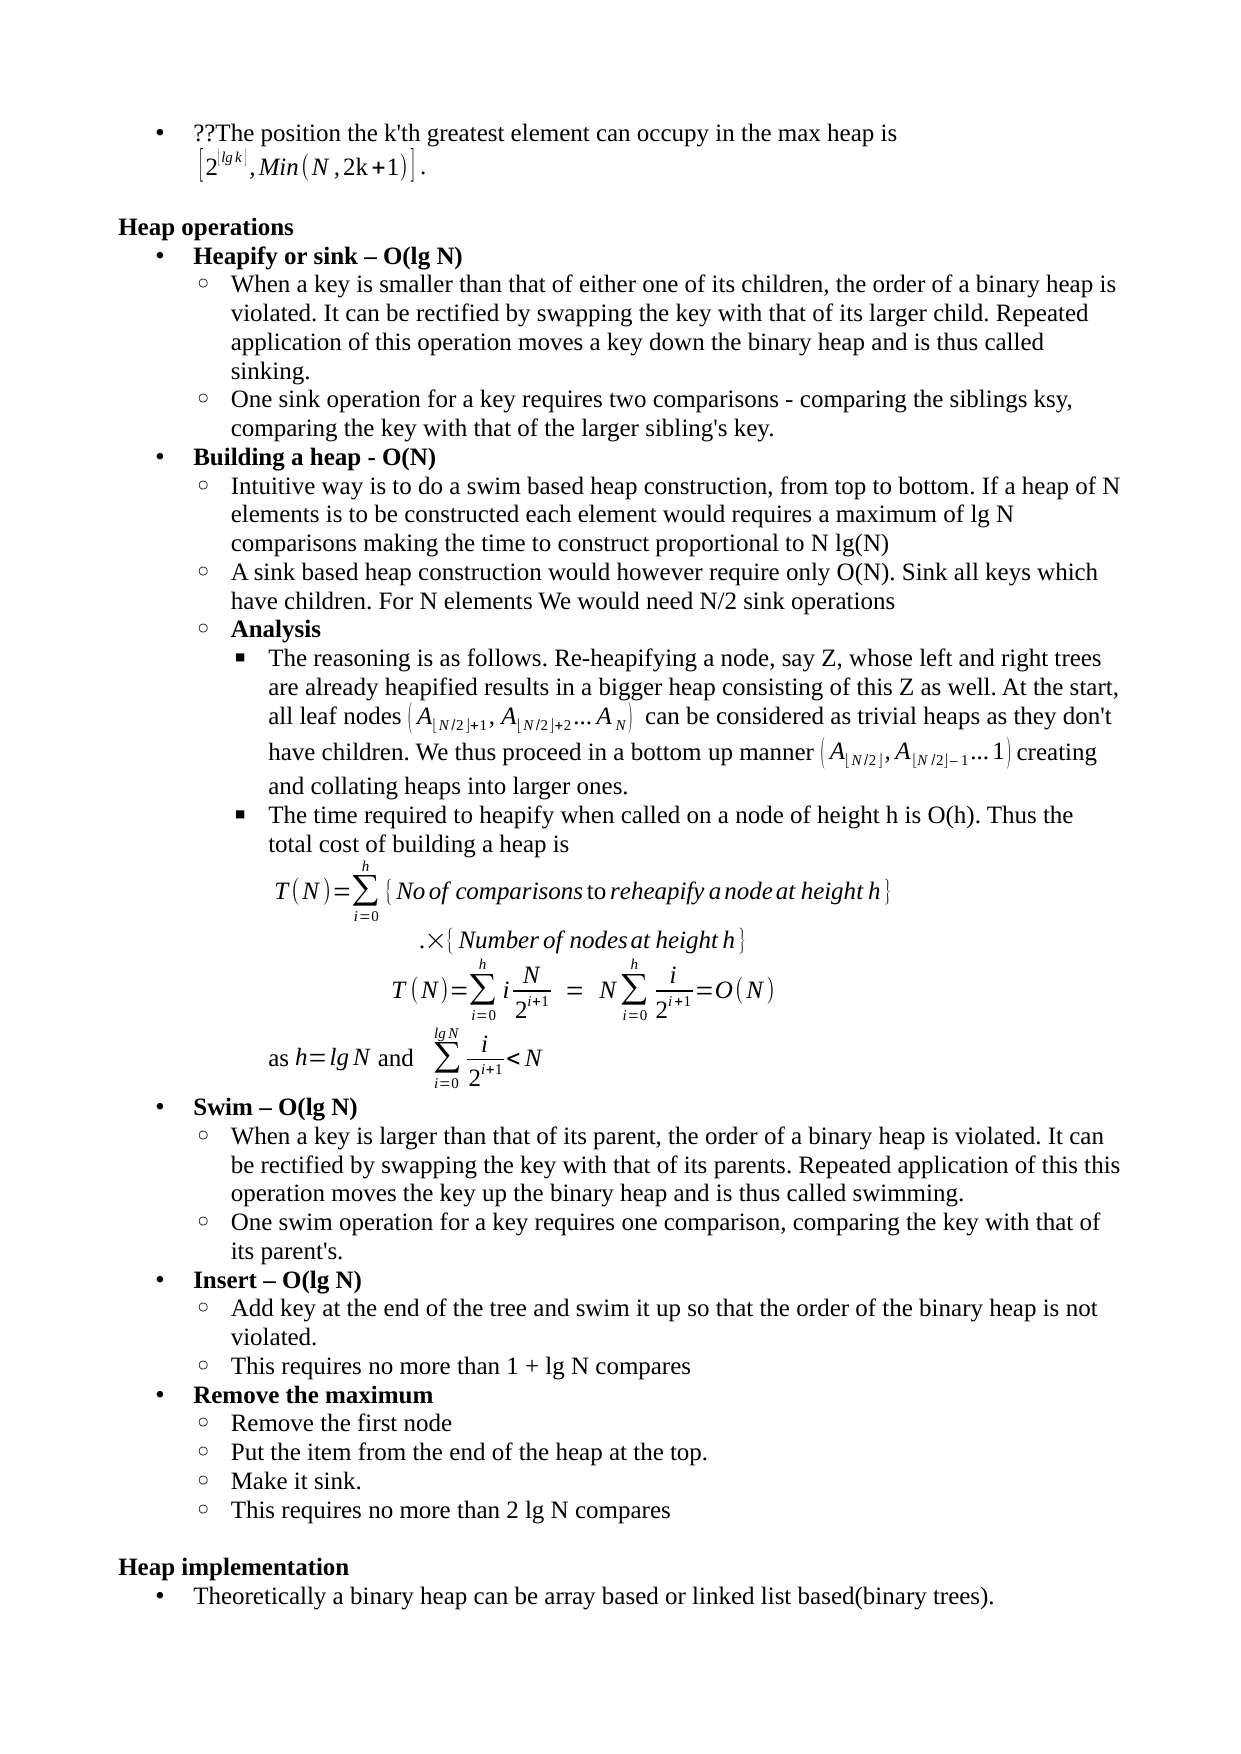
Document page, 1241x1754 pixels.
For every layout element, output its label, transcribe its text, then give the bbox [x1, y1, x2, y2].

list Heapify or sink – O(lg N) [156, 241, 1122, 269]
list Swim – O(lg N) [156, 1092, 1122, 1121]
list Make it sink. [193, 1466, 1122, 1495]
list asand [231, 1024, 1122, 1092]
list Remove the maximum [156, 1380, 1122, 1408]
list When a key is smaller than that of either one of its children, the order of a binary heap is violated. It can be rectified by swapping the key with that of its larger child. Repeated application of this operation moves a key down the binary heap and is thus called sinking. [193, 269, 1122, 384]
list The reasoning is as follows. Re-heapifying a node, say Z, whose left and right trees are already heapified results in a bigger heap consisting of this Z as well. At the start, all leaf nodes can be considered as trivial heaps as they don't have children. We thus proceed in a bottom up mannercreating and collating heaps into larger ones. [231, 643, 1122, 800]
list Analysis [193, 614, 1122, 643]
list A sink based heap construction would however require only O(N). Sink all keys which have children. For N elements We would need N/2 sink operations [193, 557, 1122, 614]
list Theoretically a binary heap can be array based or linked list based(binary trees). [156, 1581, 1122, 1610]
list One sink operation for a key requires two comparisons - comparing the siblings ksy, comparing the key with that of the larger sibling's key. [193, 384, 1122, 442]
list Intuitive way is to do a swim based heap construction, from top to bottom. If a heap of N elements is to be constructed each element would requires a maximum of lg N comparisons making the time to construct proportional to N lg(N) [193, 471, 1122, 557]
list Insert – O(lg N) [156, 1265, 1122, 1293]
list The time required to heapify when called on a node of height h is O(h). Thus the total cost of building a heap is [231, 800, 1122, 1024]
list Remove the first node [193, 1408, 1122, 1437]
list This requires no more than 2 lg N compares [193, 1495, 1122, 1523]
text Heap implementation [118, 1552, 1122, 1581]
list Add key at the end of the tree and swim it up so that the order of the binary heap is not violated. [193, 1293, 1122, 1351]
list ??The position the k'th greatest element can occupy in the max heap is . [156, 118, 1122, 183]
list When a key is larger than that of its parent, the order of a binary heap is violated. It can be rectified by swapping the key with that of its parents. Repeated application of this this operation moves the key up the binary heap and is thus called swimming. [193, 1121, 1122, 1207]
list One swim operation for a key requires one comparison, comparing the key with that of its parent's. [193, 1207, 1122, 1265]
list Put the item from the end of the heap at the top. [193, 1437, 1122, 1466]
text Heap operations [118, 212, 1122, 241]
list This requires no more than 1 + lg N compares [193, 1351, 1122, 1380]
list Building a heap - O(N) [156, 442, 1122, 471]
